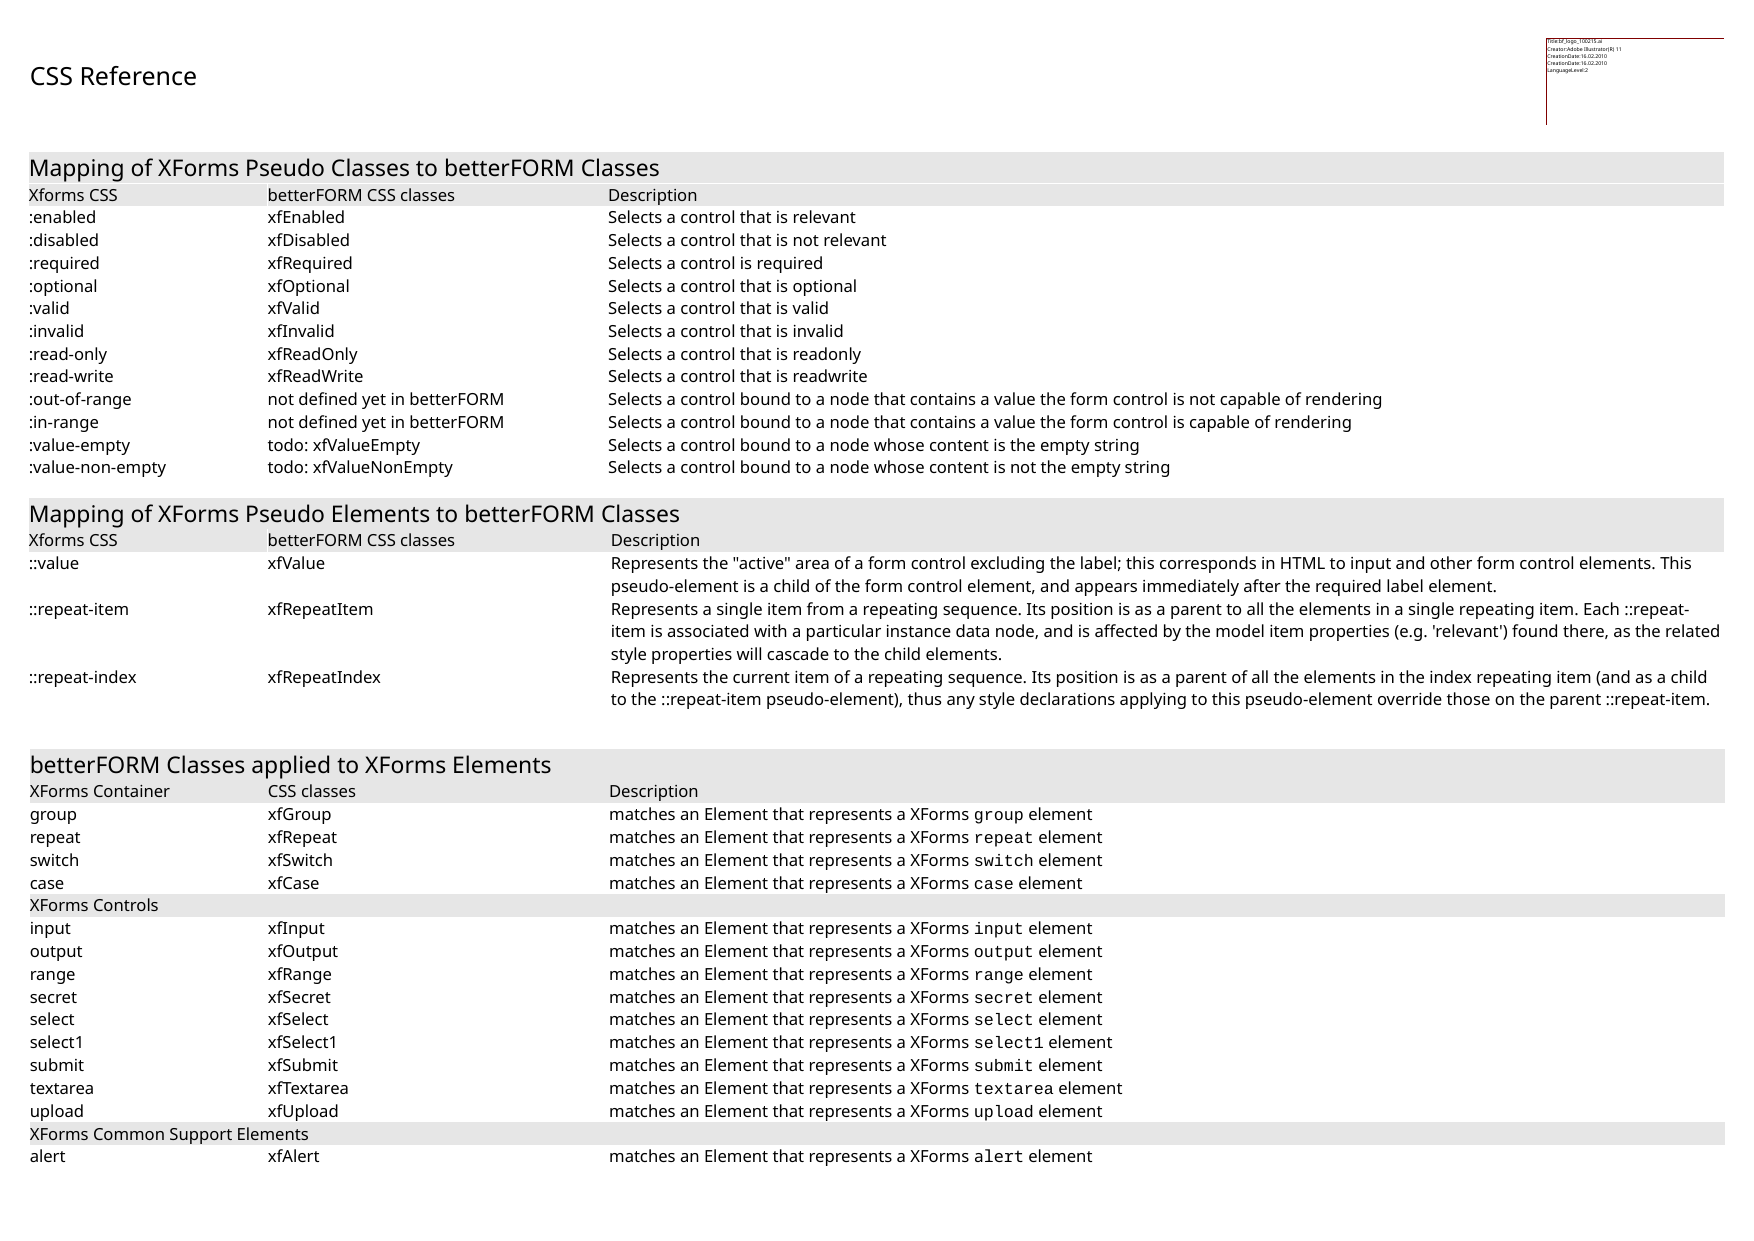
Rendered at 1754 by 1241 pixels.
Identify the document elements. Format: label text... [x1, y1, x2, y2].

table_cell xfEnabled [268, 206, 608, 229]
table_cell ::repeat-item [29, 597, 267, 665]
table_cell xfReadOnly [268, 343, 608, 365]
table_cell :disabled [29, 229, 267, 252]
table_cell XForms Container [30, 780, 268, 803]
table_cell betterFORM CSS classes [268, 184, 608, 206]
table_cell xfRepeatIndex [268, 665, 611, 726]
table_cell xfSecret [268, 985, 609, 1008]
table_header Mapping of XForms Pseudo Elements to betterFORM Classes [29, 498, 1724, 529]
table_cell secret [30, 985, 268, 1008]
table_cell xfValid [268, 297, 608, 320]
table_cell Selects a control bound to a node that contains a value the form control is capable of rendering [608, 411, 1724, 433]
table_cell select1 [30, 1031, 268, 1054]
table_cell matches an Element that represents a XForms output element [609, 940, 1725, 962]
table_cell matches an Element that represents a XForms repeat element [609, 826, 1725, 848]
table_cell matches an Element that represents a XForms select element [609, 1008, 1725, 1031]
table_cell Description [609, 780, 1725, 803]
table_cell switch [30, 849, 268, 871]
table_cell matches an Element that represents a XForms select1 element [609, 1031, 1725, 1054]
table_cell Represents the current item of a repeating sequence. Its position is as a parent of all the elements in the index repeating item (and as a child to the ::repeat-item pseudo-element), thus any style declarations applying to this pseudo-element override those on the parent ::repeat-item. [611, 665, 1724, 726]
table_cell todo: xfValueEmpty [268, 433, 608, 456]
table_cell Selects a control that is optional [608, 274, 1724, 297]
table_cell input [30, 917, 268, 939]
table_cell submit [30, 1054, 268, 1076]
table_cell todo: xfValueNonEmpty [268, 456, 608, 479]
table_cell :value-non-empty [29, 456, 267, 479]
table_cell xfInvalid [268, 320, 608, 342]
table_cell xfValue [268, 552, 611, 597]
table_cell Description [608, 184, 1724, 206]
table_cell :out-of-range [29, 388, 267, 411]
table_cell xfSwitch [268, 849, 609, 871]
table_cell matches an Element that represents a XForms upload element [609, 1099, 1725, 1122]
table_cell case [30, 871, 268, 894]
table_cell xfInput [268, 917, 609, 939]
table_cell not defined yet in betterFORM [268, 388, 608, 411]
table_cell matches an Element that represents a XForms case element [609, 871, 1725, 894]
table_cell betterFORM CSS classes [268, 529, 611, 552]
table_cell Xforms CSS [29, 184, 267, 206]
table_cell XForms Common Support Elements [30, 1122, 1725, 1145]
table_cell matches an Element that represents a XForms secret element [609, 985, 1725, 1008]
table_cell xfRepeatItem [268, 597, 611, 665]
table_cell select [30, 1008, 268, 1031]
table_cell xfOutput [268, 940, 609, 962]
table_cell group [30, 803, 268, 826]
text CSS Reference [29, 59, 1546, 93]
table_cell Selects a control that is not relevant [608, 229, 1724, 252]
table_cell :valid [29, 297, 267, 320]
table_cell matches an Element that represents a XForms switch element [609, 849, 1725, 871]
table_cell matches an Element that represents a XForms alert element [609, 1145, 1725, 1167]
table_cell :in-range [29, 411, 267, 433]
table_cell textarea [30, 1076, 268, 1099]
table_cell Selects a control that is invalid [608, 320, 1724, 342]
table_cell Description [611, 529, 1724, 552]
table_cell xfDisabled [268, 229, 608, 252]
table_cell CSS classes [268, 780, 609, 803]
table_cell xfSelect [268, 1008, 609, 1031]
table_cell Selects a control is required [608, 252, 1724, 274]
table_cell xfReadWrite [268, 365, 608, 388]
table_cell ::repeat-index [29, 665, 267, 726]
table_cell Represents the "active" area of a form control excluding the label; this corresponds in HTML to input and other form control elements. This pseudo-element is a child of the form control element, and appears immediately after the required label element. [611, 552, 1724, 597]
table_cell Selects a control that is relevant [608, 206, 1724, 229]
table_cell Selects a control bound to a node that contains a value the form control is not capable of rendering [608, 388, 1724, 411]
table_cell Represents a single item from a repeating sequence. Its position is as a parent to all the elements in a single repeating item. Each ::repeat-item is associated with a particular instance data node, and is affected by the model item properties (e.g. 'relevant') found there, as the related style properties will cascade to the child elements. [611, 597, 1724, 665]
table_cell xfRange [268, 963, 609, 985]
table_cell Selects a control that is readonly [608, 343, 1724, 365]
table_cell matches an Element that represents a XForms textarea element [609, 1076, 1725, 1099]
table_cell :required [29, 252, 267, 274]
table_cell xfRepeat [268, 826, 609, 848]
table_cell :value-empty [29, 433, 267, 456]
table_cell matches an Element that represents a XForms group element [609, 803, 1725, 826]
table_cell matches an Element that represents a XForms submit element [609, 1054, 1725, 1076]
table_header Mapping of XForms Pseudo Classes to betterFORM Classes [29, 152, 1724, 183]
table_cell :invalid [29, 320, 267, 342]
table_cell alert [30, 1145, 268, 1167]
table_cell upload [30, 1099, 268, 1122]
table_cell xfUpload [268, 1099, 609, 1122]
table_cell not defined yet in betterFORM [268, 411, 608, 433]
table_cell :read-only [29, 343, 267, 365]
table_cell output [30, 940, 268, 962]
text CSS Reference [1547, 59, 1724, 93]
table_cell xfCase [268, 871, 609, 894]
table_cell xfTextarea [268, 1076, 609, 1099]
table_cell :enabled [29, 206, 267, 229]
table_cell matches an Element that represents a XForms range element [609, 963, 1725, 985]
table_cell xfSelect1 [268, 1031, 609, 1054]
table_cell xfSubmit [268, 1054, 609, 1076]
table_cell repeat [30, 826, 268, 848]
table_cell xfGroup [268, 803, 609, 826]
table_cell Selects a control that is valid [608, 297, 1724, 320]
table_header betterFORM Classes applied to XForms Elements [30, 749, 1725, 780]
table_cell XForms Controls [30, 894, 1725, 917]
table_cell ::value [29, 552, 267, 597]
table_cell Selects a control bound to a node whose content is the empty string [608, 433, 1724, 456]
table_cell range [30, 963, 268, 985]
table_cell Selects a control bound to a node whose content is not the empty string [608, 456, 1724, 479]
table_cell matches an Element that represents a XForms input element [609, 917, 1725, 939]
table_cell xfOptional [268, 274, 608, 297]
table_cell Xforms CSS [29, 529, 267, 552]
table_cell Selects a control that is readwrite [608, 365, 1724, 388]
table_cell :optional [29, 274, 267, 297]
table_cell xfAlert [268, 1145, 609, 1167]
table_cell :read-write [29, 365, 267, 388]
table_cell xfRequired [268, 252, 608, 274]
